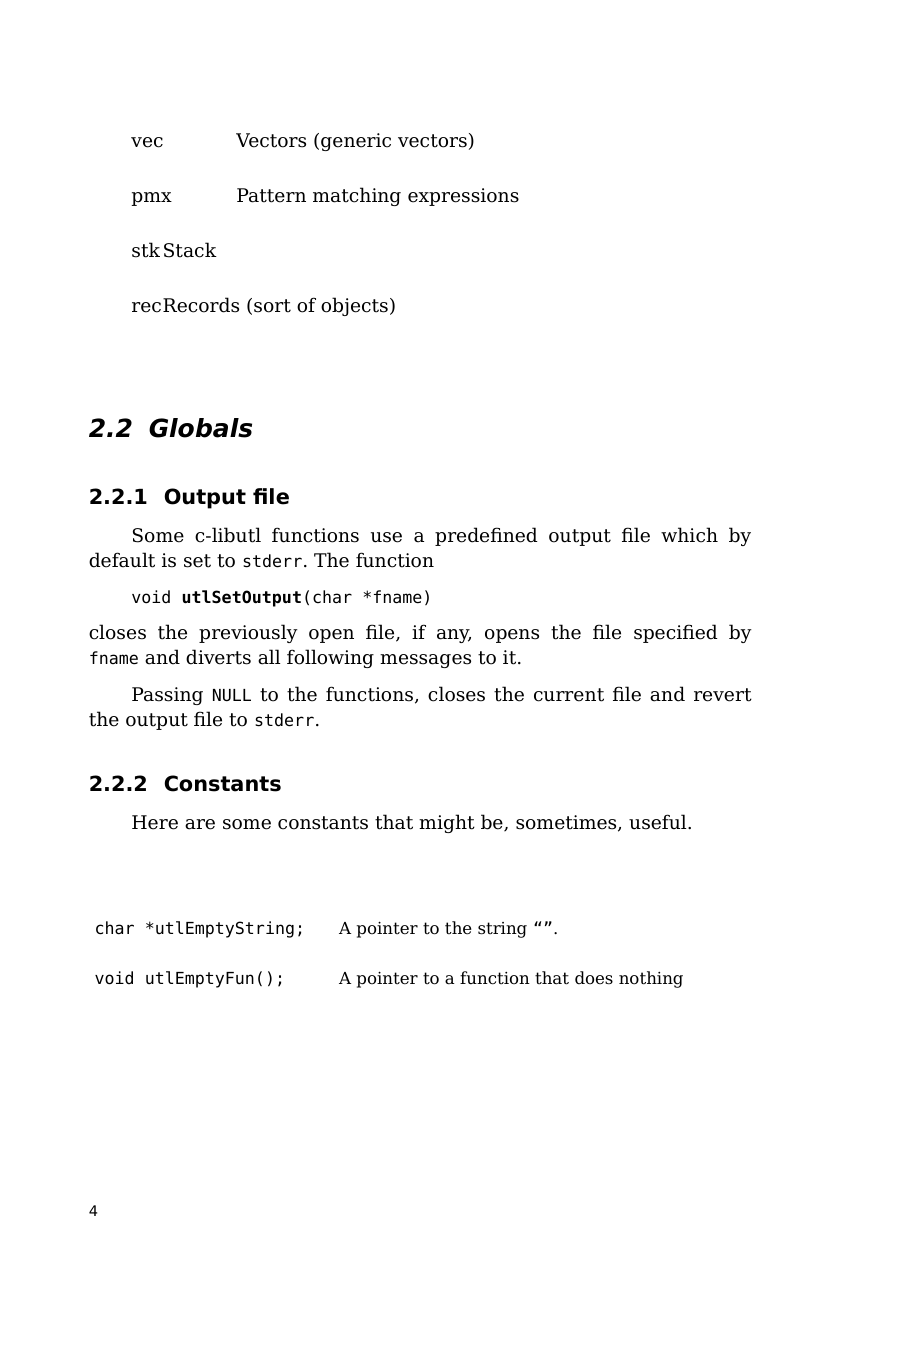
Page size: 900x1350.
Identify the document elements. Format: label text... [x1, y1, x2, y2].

text Passing NULL to the functions, closes the current file and revert the output file to stderr. [88, 684, 752, 731]
table_cell void utlEmptyFun(); [89, 963, 333, 1013]
text Some c-libutl functions use a predefined output file which by default is set to stderr. The function [88, 525, 752, 572]
text closes the previously open file, if any, opens the file specified by fname and diverts all following messages to it. [88, 622, 752, 669]
subtitle Globals [88, 414, 752, 443]
text rec Records (sort of objects) [88, 294, 752, 316]
table_cell A pointer to a function that does nothing [333, 963, 752, 1013]
text vec Vectors (generic vectors) [88, 130, 752, 152]
text stk Stack [88, 240, 752, 262]
table_header A pointer to the string “”. [333, 913, 752, 963]
text pmx Pattern matching expressions [88, 185, 752, 207]
text Here are some constants that might be, sometimes, useful. [88, 812, 752, 834]
subtitle Constants [88, 772, 752, 796]
subtitle Output file [88, 485, 752, 509]
table_header char *utlEmptyString; [89, 913, 333, 963]
text void utlSetOutput(char *fname) [88, 587, 752, 607]
